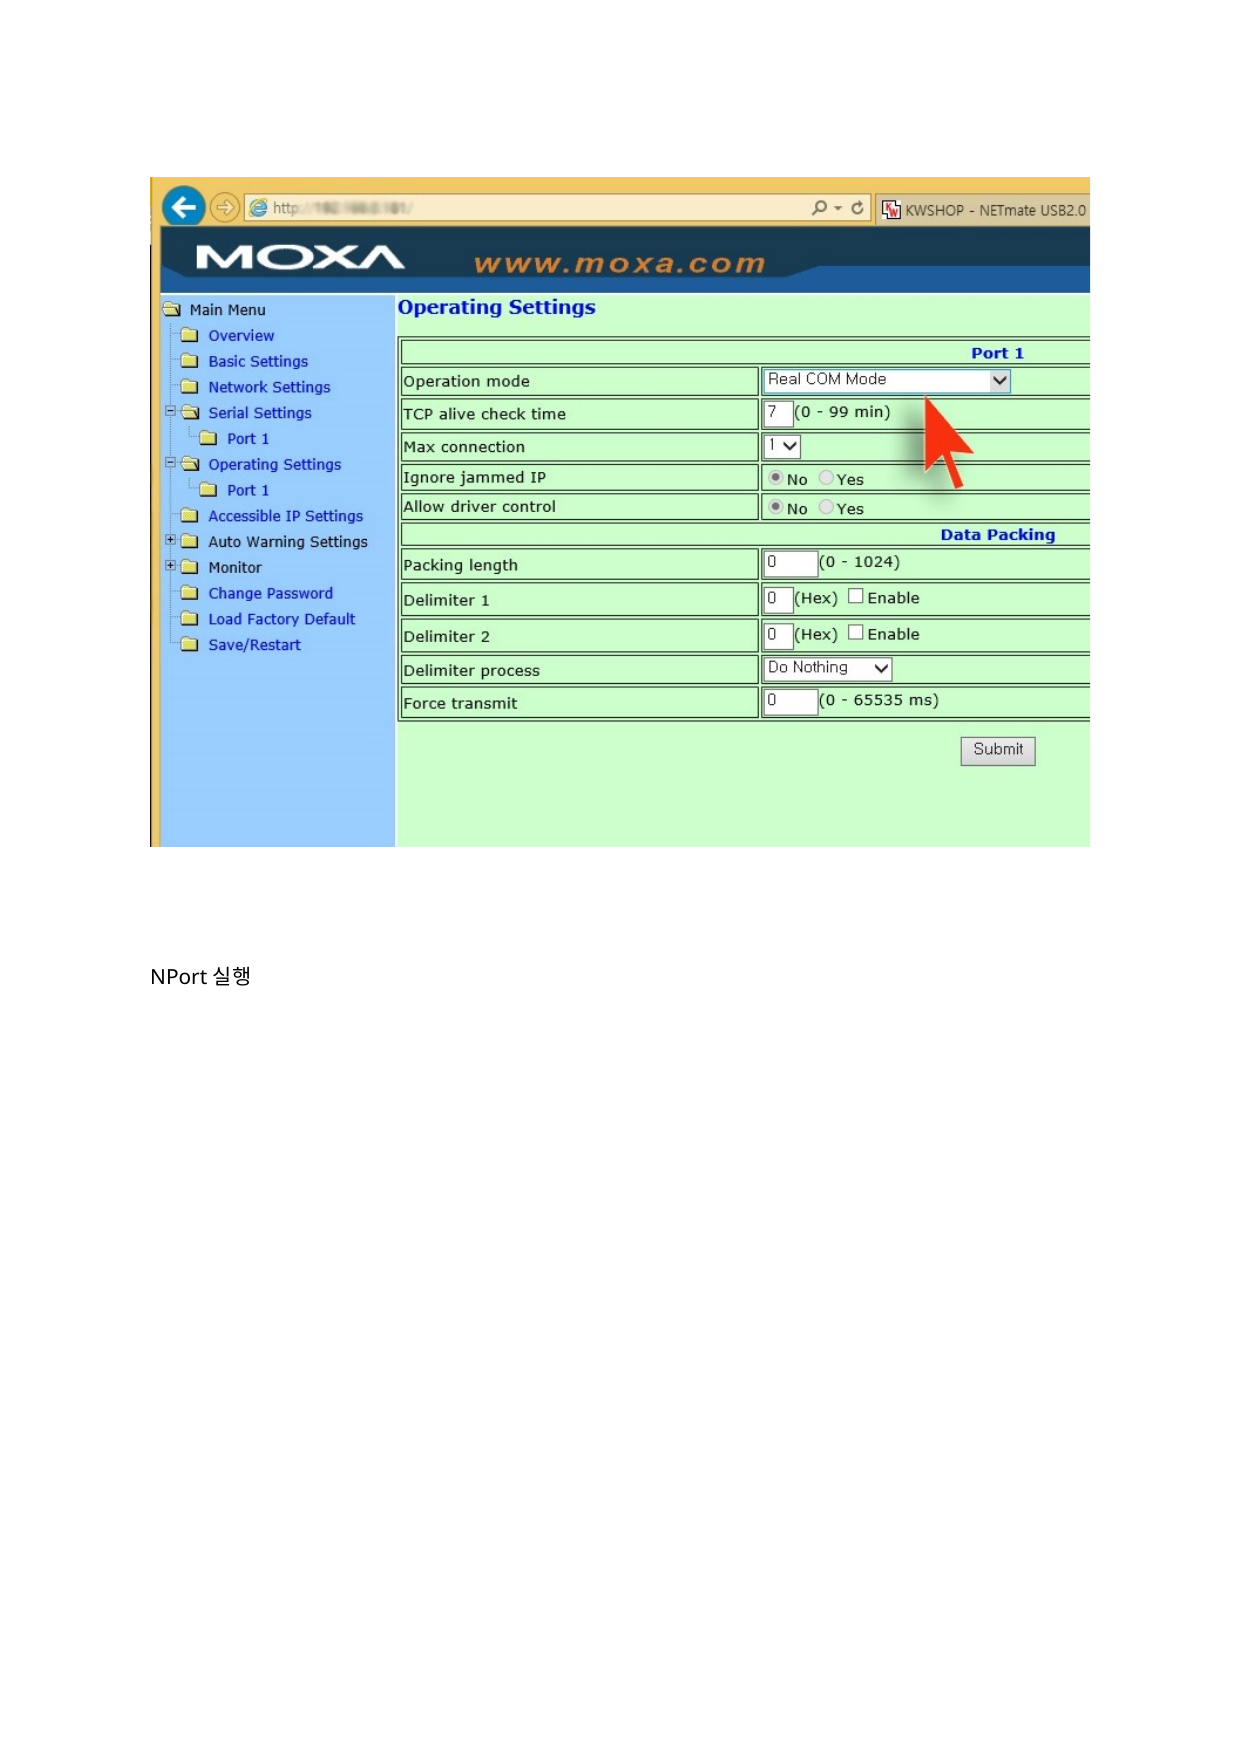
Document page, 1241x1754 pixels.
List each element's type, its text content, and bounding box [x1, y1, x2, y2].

text NPort 실행 [150, 960, 1090, 990]
picture [150, 177, 1091, 847]
